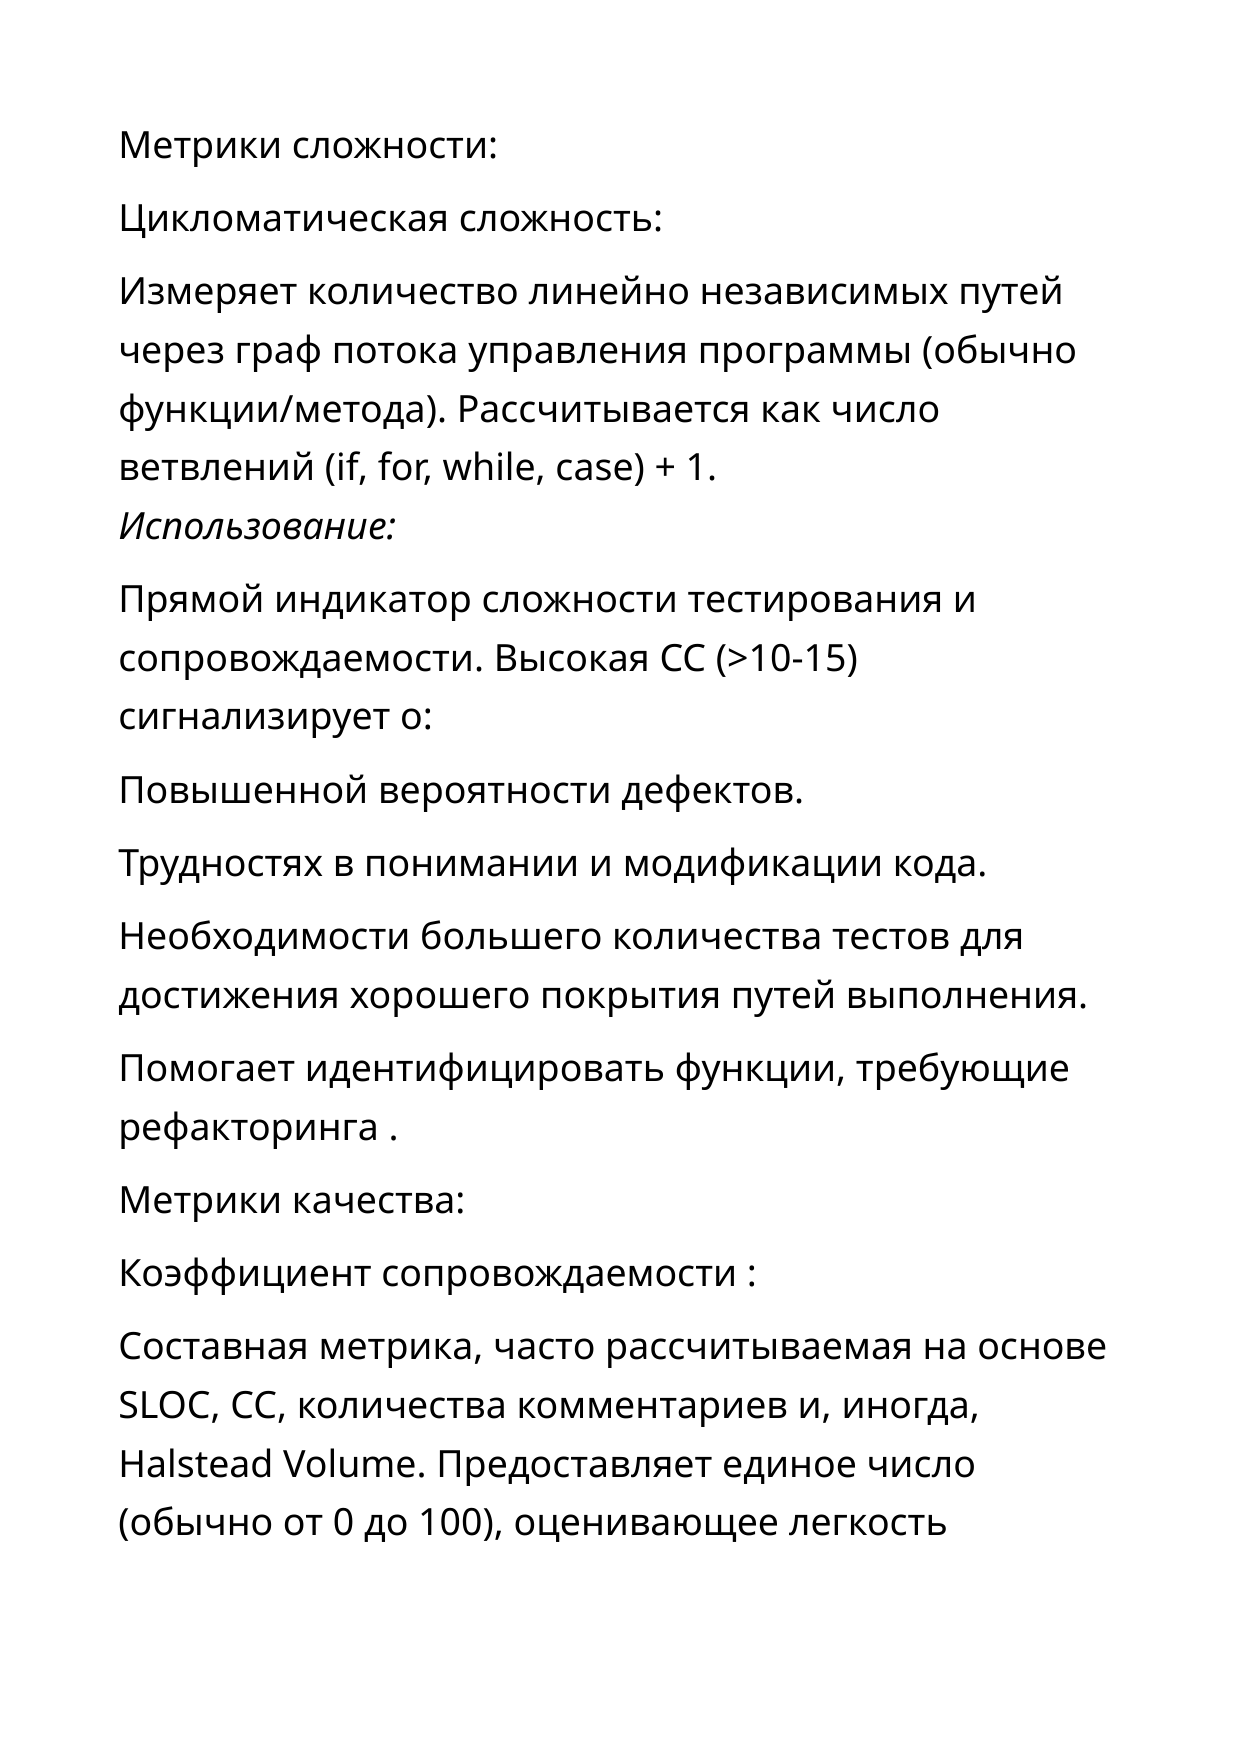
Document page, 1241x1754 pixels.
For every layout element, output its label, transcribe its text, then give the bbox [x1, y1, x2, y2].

text Повышенной вероятности дефектов. [118, 763, 1122, 814]
text Составная метрика, часто рассчитываемая на основе SLOC, CC, количества комментариев и, иногда, Halstead Volume. Предоставляет единое число (обычно от 0 до 100), оценивающее легкость [118, 1319, 1122, 1547]
text Метрики качества: [118, 1173, 1122, 1224]
text Метрики сложности: [118, 118, 1122, 169]
text Помогает идентифицировать функции, требующие рефакторинга . [118, 1041, 1122, 1151]
text Коэффициент сопровождаемости : [118, 1246, 1122, 1297]
text Трудностях в понимании и модификации кода. [118, 836, 1122, 887]
text Измеряет количество линейно независимых путей через граф потока управления программы (обычно функции/метода). Рассчитывается как число ветвлений (if, for, while, case) + 1. Использование: [118, 264, 1122, 550]
text Прямой индикатор сложности тестирования и сопровождаемости. Высокая CC (>10-15) сигнализирует о: [118, 572, 1122, 741]
text Необходимости большего количества тестов для достижения хорошего покрытия путей выполнения. [118, 909, 1122, 1019]
text Цикломатическая сложность: [118, 191, 1122, 242]
